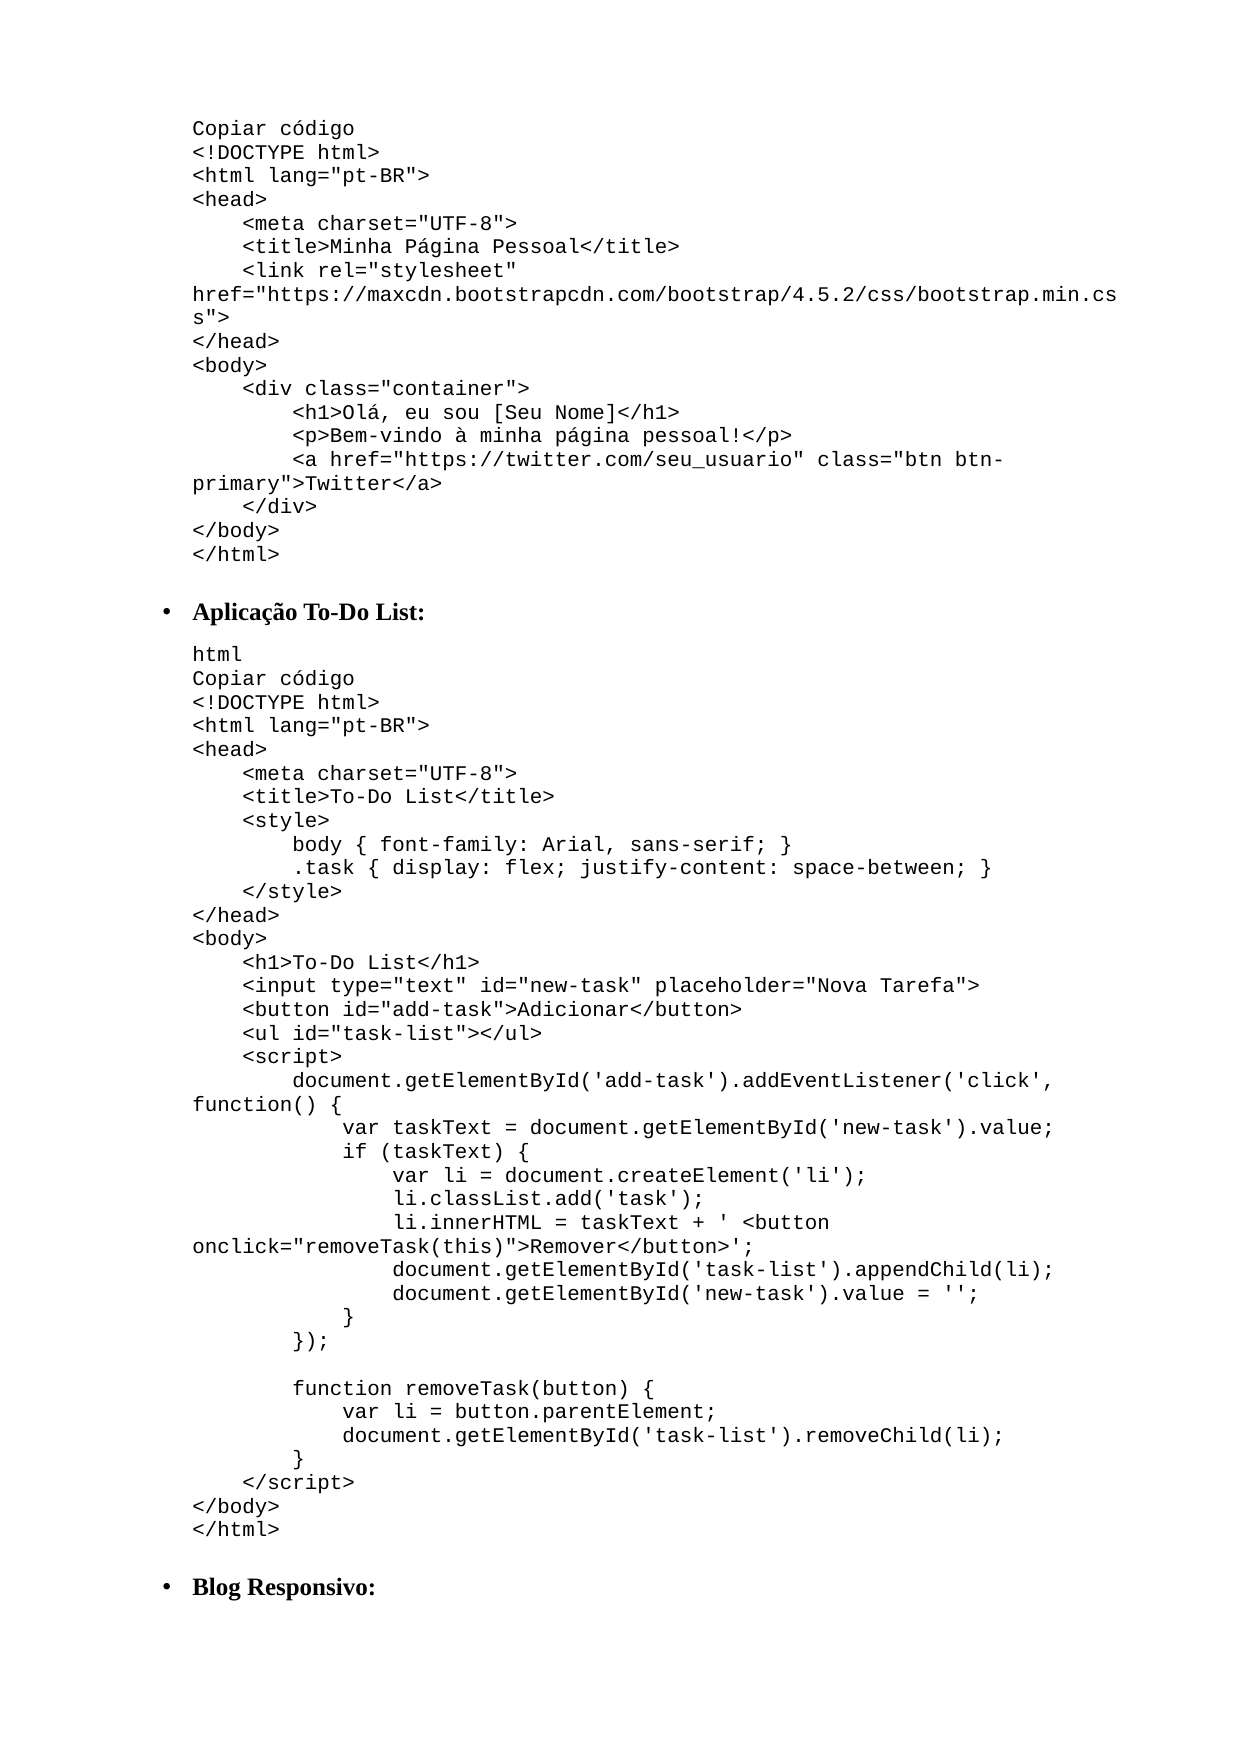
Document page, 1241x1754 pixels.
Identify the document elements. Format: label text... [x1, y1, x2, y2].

list } [162, 1307, 1122, 1330]
list html [162, 644, 1122, 668]
list <!DOCTYPE html> [162, 142, 1122, 165]
list function removeTask(button) { [162, 1377, 1122, 1401]
list </head> [162, 331, 1122, 354]
list </html> [162, 544, 1122, 567]
list <!DOCTYPE html> [162, 692, 1122, 715]
list </html> [162, 1519, 1122, 1543]
list </div> [162, 496, 1122, 520]
list <link rel="stylesheet" href="https://maxcdn.bootstrapcdn.com/bootstrap/4.5.2/css/bootstrap.min.css"> [162, 260, 1122, 331]
list <html lang="pt-BR"> [162, 165, 1122, 189]
list <script> [162, 1046, 1122, 1070]
list document.getElementById('add-task').addEventListener('click', function() { [162, 1070, 1122, 1117]
list <meta charset="UTF-8"> [162, 213, 1122, 236]
list <title>Minha Página Pessoal</title> [162, 236, 1122, 260]
list Blog Responsivo: [162, 1572, 1122, 1601]
list Aplicação To-Do List: [162, 597, 1122, 626]
list <meta charset="UTF-8"> [162, 763, 1122, 786]
list <p>Bem-vindo à minha página pessoal!</p> [162, 426, 1122, 449]
list <a href="https://twitter.com/seu_usuario" class="btn btn-primary">Twitter</a> [162, 449, 1122, 496]
list Copiar código [162, 668, 1122, 692]
list <body> [162, 928, 1122, 952]
list </body> [162, 1496, 1122, 1519]
list </style> [162, 881, 1122, 904]
list var taskText = document.getElementById('new-task').value; [162, 1117, 1122, 1141]
list <h1>To-Do List</h1> [162, 952, 1122, 976]
list <h1>Olá, eu sou [Seu Nome]</h1> [162, 402, 1122, 426]
list </head> [162, 904, 1122, 928]
list Copiar código [162, 118, 1122, 142]
list </body> [162, 520, 1122, 544]
list <html lang="pt-BR"> [162, 715, 1122, 739]
list }); [162, 1330, 1122, 1354]
list <head> [162, 739, 1122, 763]
list .task { display: flex; justify-content: space-between; } [162, 857, 1122, 881]
list <button id="add-task">Adicionar</button> [162, 999, 1122, 1023]
list <head> [162, 189, 1122, 213]
list <style> [162, 810, 1122, 834]
list <div class="container"> [162, 378, 1122, 402]
list body { font-family: Arial, sans-serif; } [162, 834, 1122, 857]
list document.getElementById('task-list').appendChild(li); [162, 1259, 1122, 1283]
list li.innerHTML = taskText + ' <button onclick="removeTask(this)">Remover</button>'; [162, 1212, 1122, 1259]
list <ul id="task-list"></ul> [162, 1023, 1122, 1046]
list <title>To-Do List</title> [162, 786, 1122, 810]
list </script> [162, 1472, 1122, 1496]
list if (taskText) { [162, 1141, 1122, 1165]
list document.getElementById('task-list').removeChild(li); [162, 1425, 1122, 1448]
list li.classList.add('task'); [162, 1188, 1122, 1212]
list var li = document.createElement('li'); [162, 1165, 1122, 1188]
list <input type="text" id="new-task" placeholder="Nova Tarefa"> [162, 976, 1122, 999]
list document.getElementById('new-task').value = ''; [162, 1283, 1122, 1307]
list <body> [162, 354, 1122, 378]
list var li = button.parentElement; [162, 1401, 1122, 1425]
list } [162, 1448, 1122, 1472]
